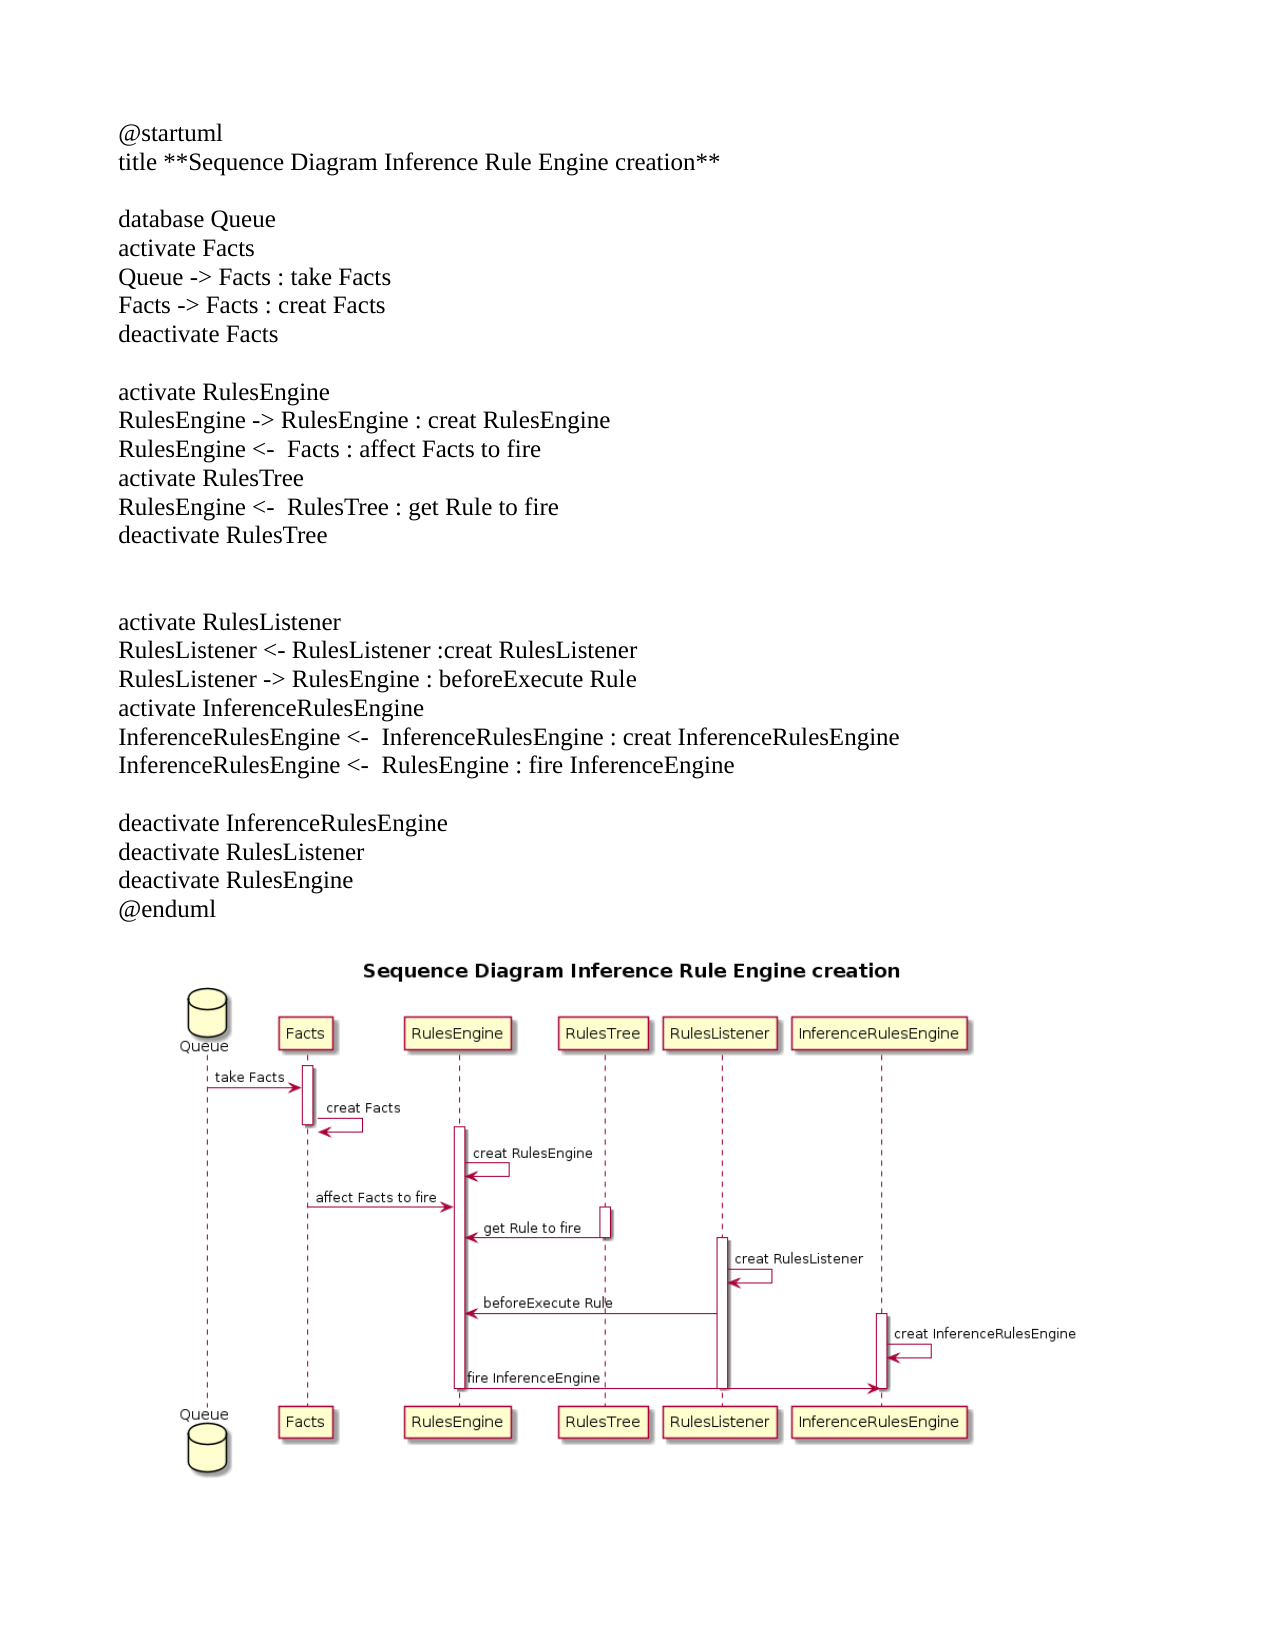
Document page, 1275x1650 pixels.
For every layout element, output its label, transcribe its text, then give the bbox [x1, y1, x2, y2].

text RulesEngine -> RulesEngine : creat RulesEngine [118, 406, 1157, 434]
text RulesListener <- RulesListener :creat RulesListener [118, 636, 1157, 664]
text deactivate RulesTree [118, 521, 1157, 549]
text database Queue [118, 204, 1157, 233]
text InferenceRulesEngine <- InferenceRulesEngine : creat InferenceRulesEngine [118, 722, 1157, 751]
text deactivate Facts [118, 319, 1157, 348]
text RulesEngine <- Facts : affect Facts to fire [118, 434, 1157, 463]
text Queue -> Facts : take Facts [118, 262, 1157, 291]
text @enduml [118, 894, 1157, 923]
text activate RulesEngine [118, 377, 1157, 406]
picture [171, 949, 1088, 1483]
text Facts -> Facts : creat Facts [118, 291, 1157, 319]
text deactivate RulesEngine [118, 866, 1157, 894]
text activate RulesListener [118, 607, 1157, 636]
text deactivate InferenceRulesEngine [118, 808, 1157, 837]
text activate InferenceRulesEngine [118, 693, 1157, 722]
text deactivate RulesListener [118, 837, 1157, 866]
text InferenceRulesEngine <- RulesEngine : fire InferenceEngine [118, 751, 1157, 779]
text RulesEngine <- RulesTree : get Rule to fire [118, 492, 1157, 521]
text activate RulesTree [118, 463, 1157, 492]
text RulesListener -> RulesEngine : beforeExecute Rule [118, 664, 1157, 693]
text title **Sequence Diagram Inference Rule Engine creation** [118, 147, 1157, 176]
text @startuml [118, 118, 1157, 147]
text activate Facts [118, 233, 1157, 262]
